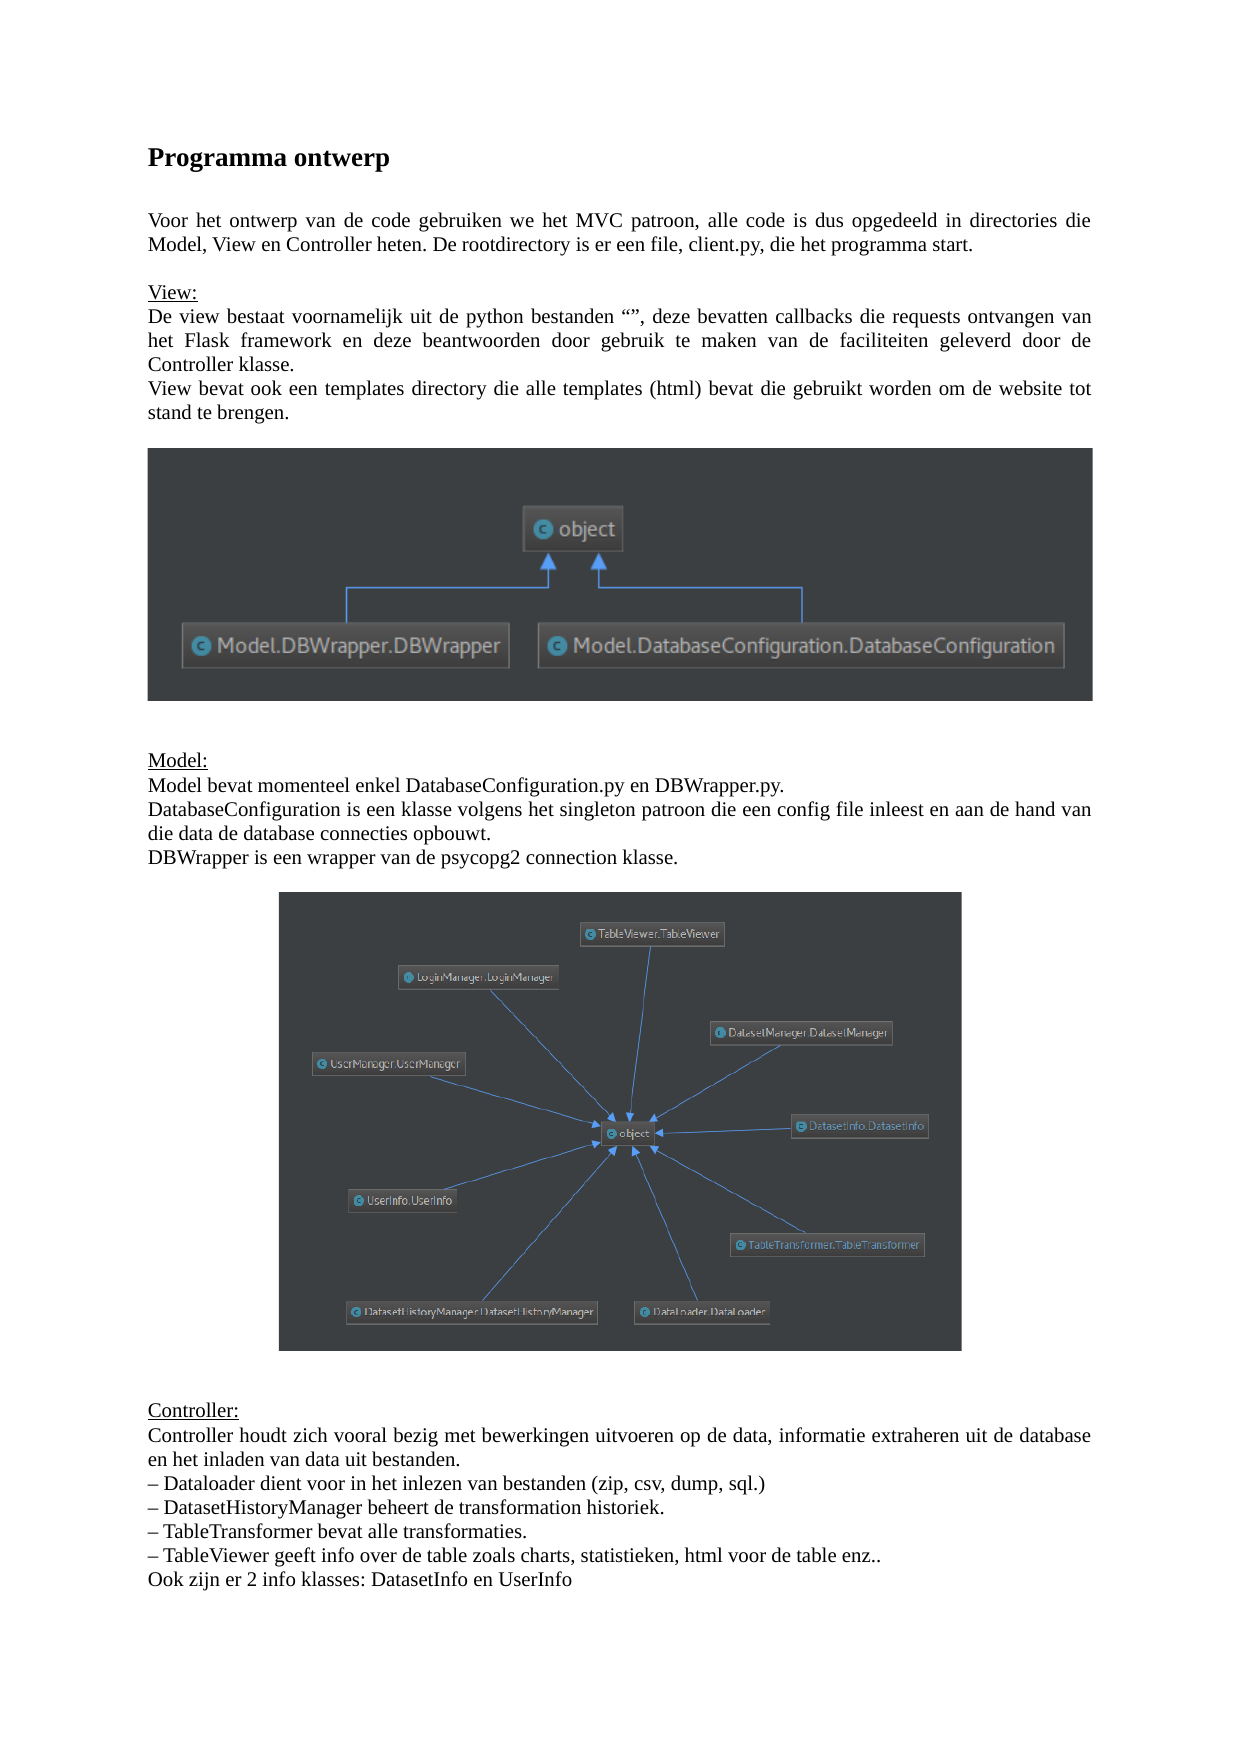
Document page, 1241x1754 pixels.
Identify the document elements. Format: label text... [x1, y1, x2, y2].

text Voor het ontwerp van de code gebruiken we het MVC patroon, alle code is dus opgedeeld in directories die Model, View en Controller heten. De rootdirectory is er een file, client.py, die het programma start. [148, 208, 1093, 256]
picture [278, 892, 962, 1351]
text DatabaseConfiguration is een klasse volgens het singleton patroon die een config file inleest en aan de hand van die data de database connecties opbouwt. [148, 797, 1093, 845]
text – TableTransformer bevat alle transformaties. [148, 1519, 1093, 1543]
text Model: [148, 748, 1093, 772]
text De view bestaat voornamelijk uit de python bestanden “”, deze bevatten callbacks die requests ontvangen van het Flask framework en deze beantwoorden door gebruik te maken van de faciliteiten geleverd door de Controller klasse. [148, 304, 1093, 376]
text – DatasetHistoryManager beheert de transformation historiek. [148, 1495, 1093, 1519]
text – Dataloader dient voor in het inlezen van bestanden (zip, csv, dump, sql.) [148, 1471, 1093, 1495]
text DBWrapper is een wrapper van de psycopg2 connection klasse. [148, 845, 1093, 869]
text Controller: [148, 1398, 1093, 1422]
subtitle Programma ontwerp [148, 142, 1093, 173]
text Model bevat momenteel enkel DatabaseConfiguration.py en DBWrapper.py. [148, 772, 1093, 797]
picture [147, 448, 1093, 701]
text View bevat ook een templates directory die alle templates (html) bevat die gebruikt worden om de website tot stand te brengen. [148, 376, 1093, 424]
text Controller houdt zich vooral bezig met bewerkingen uitvoeren op de data, informatie extraheren uit de database en het inladen van data uit bestanden. [148, 1422, 1093, 1471]
text Ook zijn er 2 info klasses: DatasetInfo en UserInfo [148, 1567, 1093, 1591]
text – TableViewer geeft info over de table zoals charts, statistieken, html voor de table enz.. [148, 1543, 1093, 1567]
text View: [148, 280, 1093, 304]
